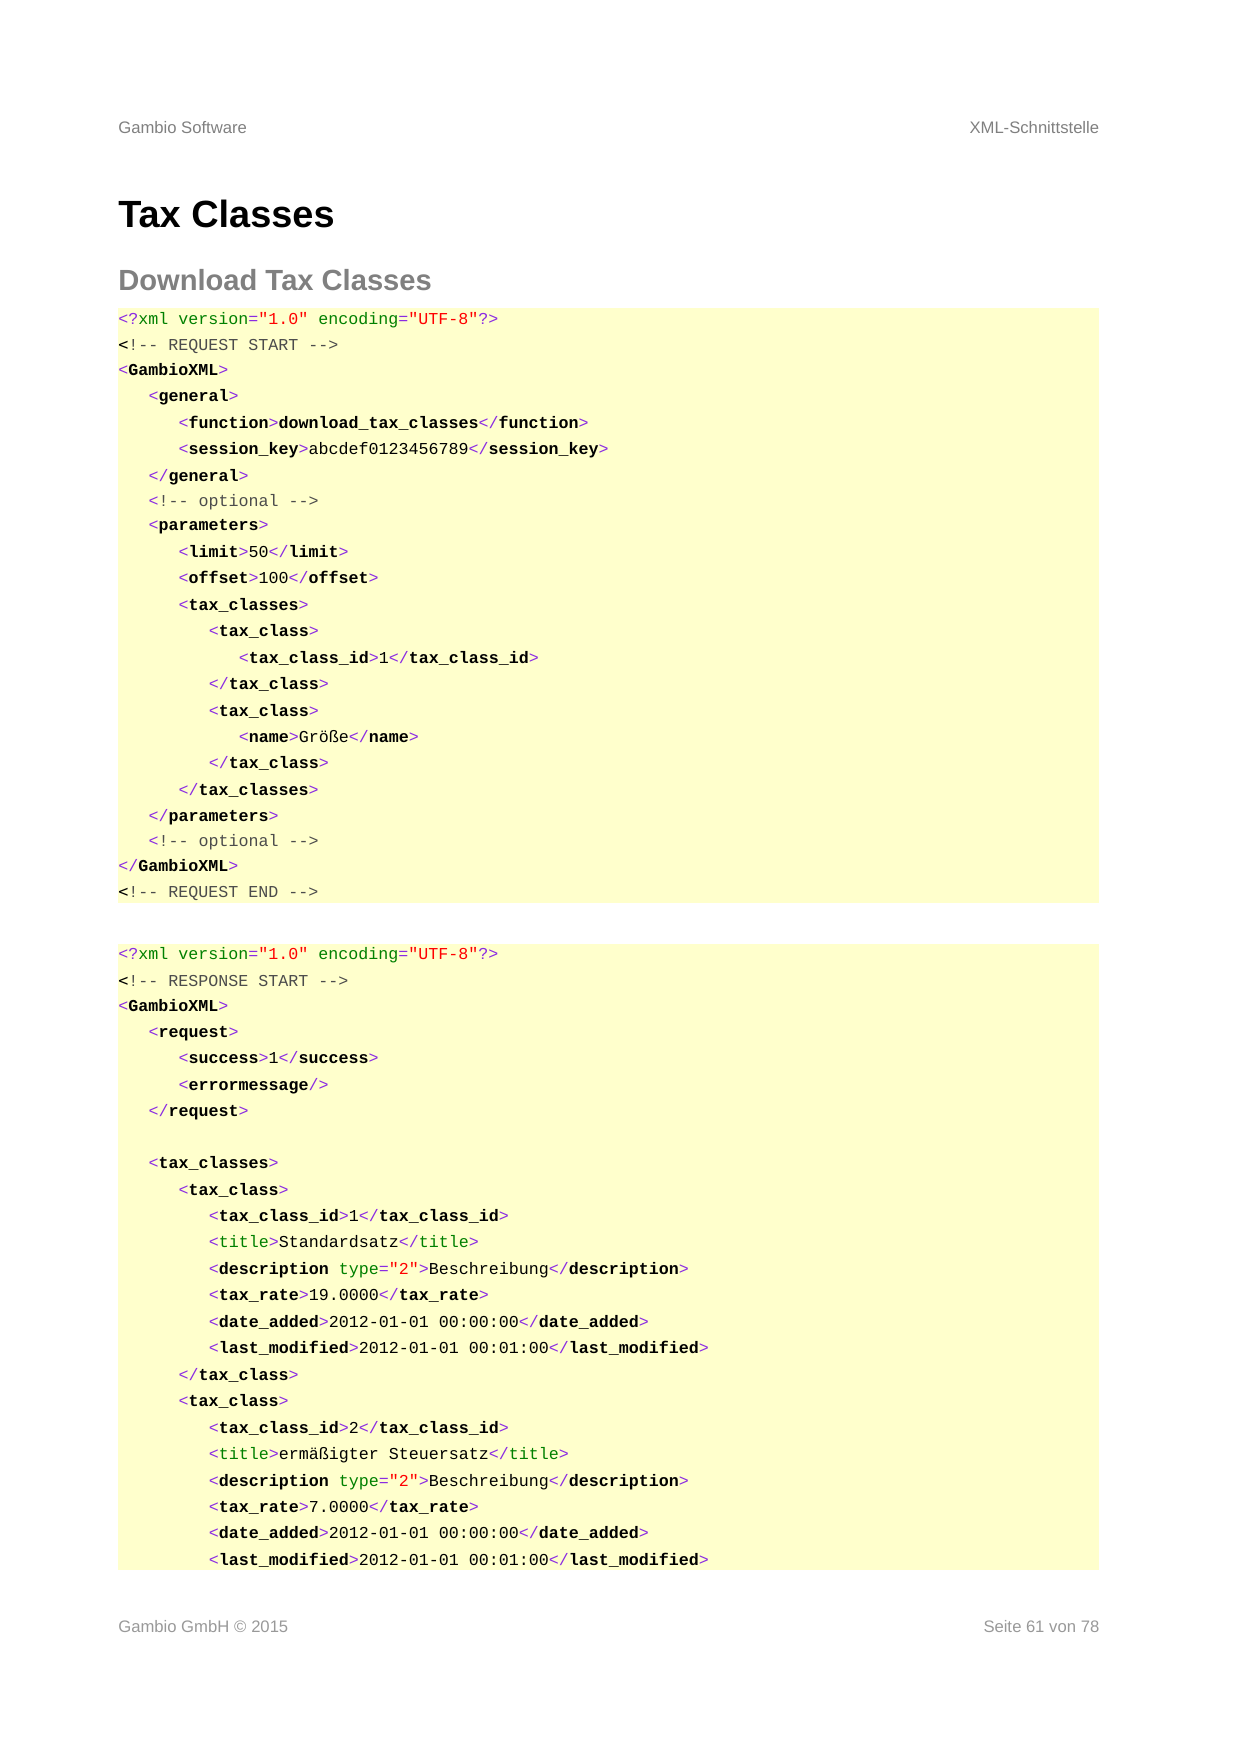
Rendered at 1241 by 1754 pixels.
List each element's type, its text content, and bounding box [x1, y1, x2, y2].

text <description type="2">Beschreibung</description> [118, 1259, 1099, 1279]
text <tax_class_id>1</tax_class_id> [118, 647, 1099, 668]
text <session_key>abcdef0123456789</session_key> [118, 439, 1099, 460]
text <tax_class> [118, 700, 1099, 721]
text <tax_class_id>2</tax_class_id> [118, 1418, 1099, 1438]
text <tax_classes> [118, 1153, 1099, 1173]
text <errormessage/> [118, 1075, 1099, 1095]
text <parameters> [118, 517, 1099, 536]
text </parameters> [118, 806, 1099, 827]
text <offset>100</offset> [118, 568, 1099, 589]
text <tax_class> [118, 1391, 1099, 1412]
text <!-- optional --> [118, 833, 1099, 852]
text <?xml version="1.0" encoding="UTF-8"?> [118, 308, 1099, 329]
subtitle Download Tax Classes [118, 262, 1099, 296]
text <last_modified>2012-01-01 00:01:00</last_modified> [118, 1338, 1099, 1359]
text <tax_classes> [118, 594, 1099, 615]
text <tax_rate>19.0000</tax_rate> [118, 1285, 1099, 1306]
text <!-- REQUEST END --> [118, 882, 1099, 903]
text </request> [118, 1101, 1099, 1122]
text <GambioXML> [118, 997, 1099, 1016]
text </GambioXML> [118, 857, 1099, 876]
text </general> [118, 466, 1099, 486]
subtitle Tax Classes [118, 192, 1099, 235]
text <!-- RESPONSE START --> [118, 971, 1099, 991]
text <!-- REQUEST START --> [118, 335, 1099, 356]
text <title>ermäßigter Steuersatz</title> [118, 1444, 1099, 1464]
text <date_added>2012-01-01 00:00:00</date_added> [118, 1523, 1099, 1544]
text </tax_classes> [118, 780, 1099, 800]
text <request> [118, 1022, 1099, 1042]
text <tax_rate>7.0000</tax_rate> [118, 1497, 1099, 1517]
text <description type="2">Beschreibung</description> [118, 1471, 1099, 1491]
text <title>Standardsatz</title> [118, 1232, 1099, 1253]
text <?xml version="1.0" encoding="UTF-8"?> [118, 944, 1099, 965]
text <!-- optional --> [118, 492, 1099, 511]
text <tax_class> [118, 621, 1099, 642]
text <tax_class> [118, 1179, 1099, 1200]
text </tax_class> [118, 1365, 1099, 1385]
text </tax_class> [118, 674, 1099, 694]
text <limit>50</limit> [118, 542, 1099, 562]
text <success>1</success> [118, 1048, 1099, 1069]
text <function>download_tax_classes</function> [118, 413, 1099, 433]
text <general> [118, 386, 1099, 407]
text <date_added>2012-01-01 00:00:00</date_added> [118, 1312, 1099, 1332]
text <tax_class_id>1</tax_class_id> [118, 1206, 1099, 1226]
text <name>Größe</name> [118, 727, 1099, 747]
text </tax_class> [118, 753, 1099, 774]
text <last_modified>2012-01-01 00:01:00</last_modified> [118, 1550, 1099, 1570]
text <GambioXML> [118, 361, 1099, 380]
